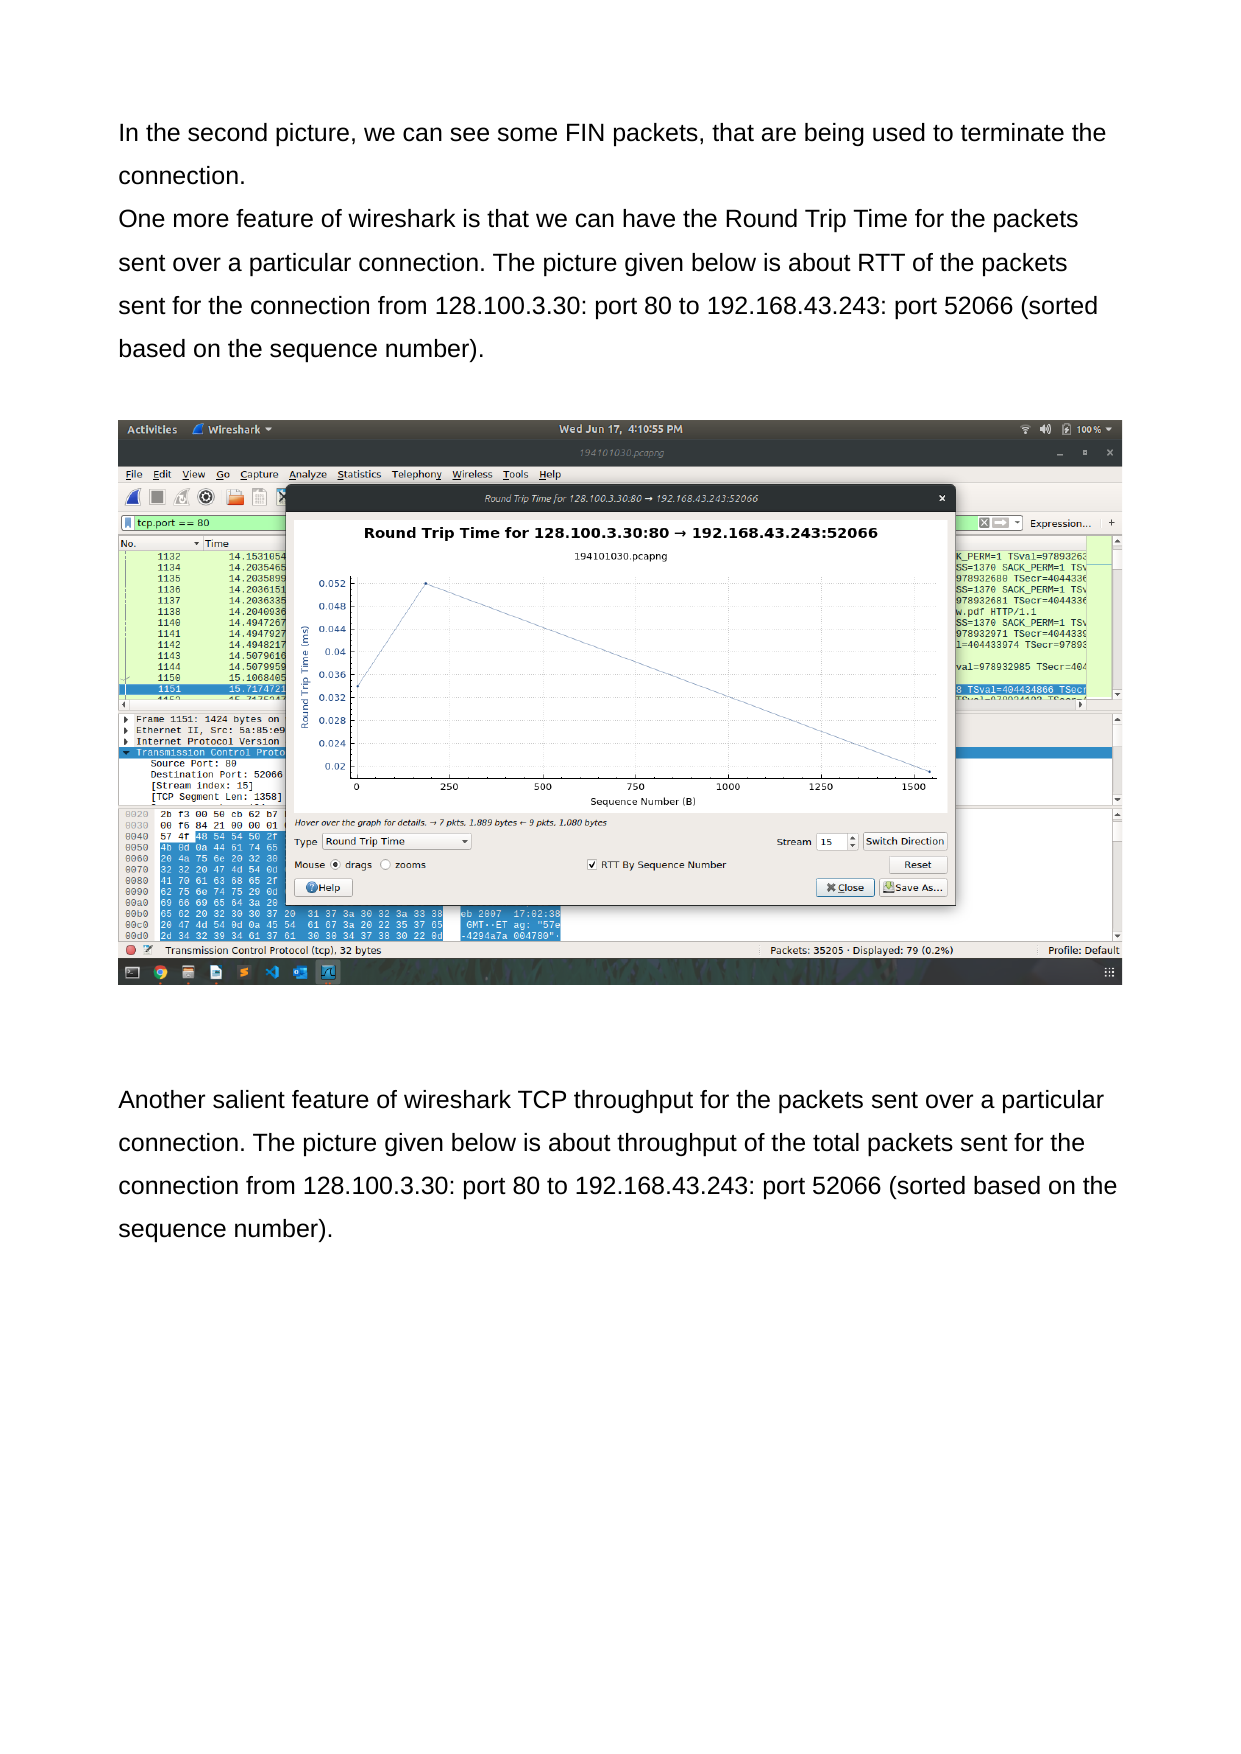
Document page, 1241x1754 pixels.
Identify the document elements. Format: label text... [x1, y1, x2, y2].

text One more feature of wireshark is that we can have the Round Trip Time for the packets sent over a particular connection. The picture given below is about RTT of the packets sent for the connection from 128.100.3.30: port 80 to 192.168.43.243: port 52066 (sorted based on the sequence number). [118, 204, 1122, 362]
text In the second picture, we can see some FIN packets, that are being used to terminate the connection. [118, 118, 1122, 190]
picture [118, 420, 1123, 985]
text Another salient feature of wireshark TCP throughput for the packets sent over a particular connection. The picture given below is about throughput of the total packets sent for the connection from 128.100.3.30: port 80 to 192.168.43.243: port 52066 (sorted based on the sequence number). [118, 1085, 1122, 1243]
